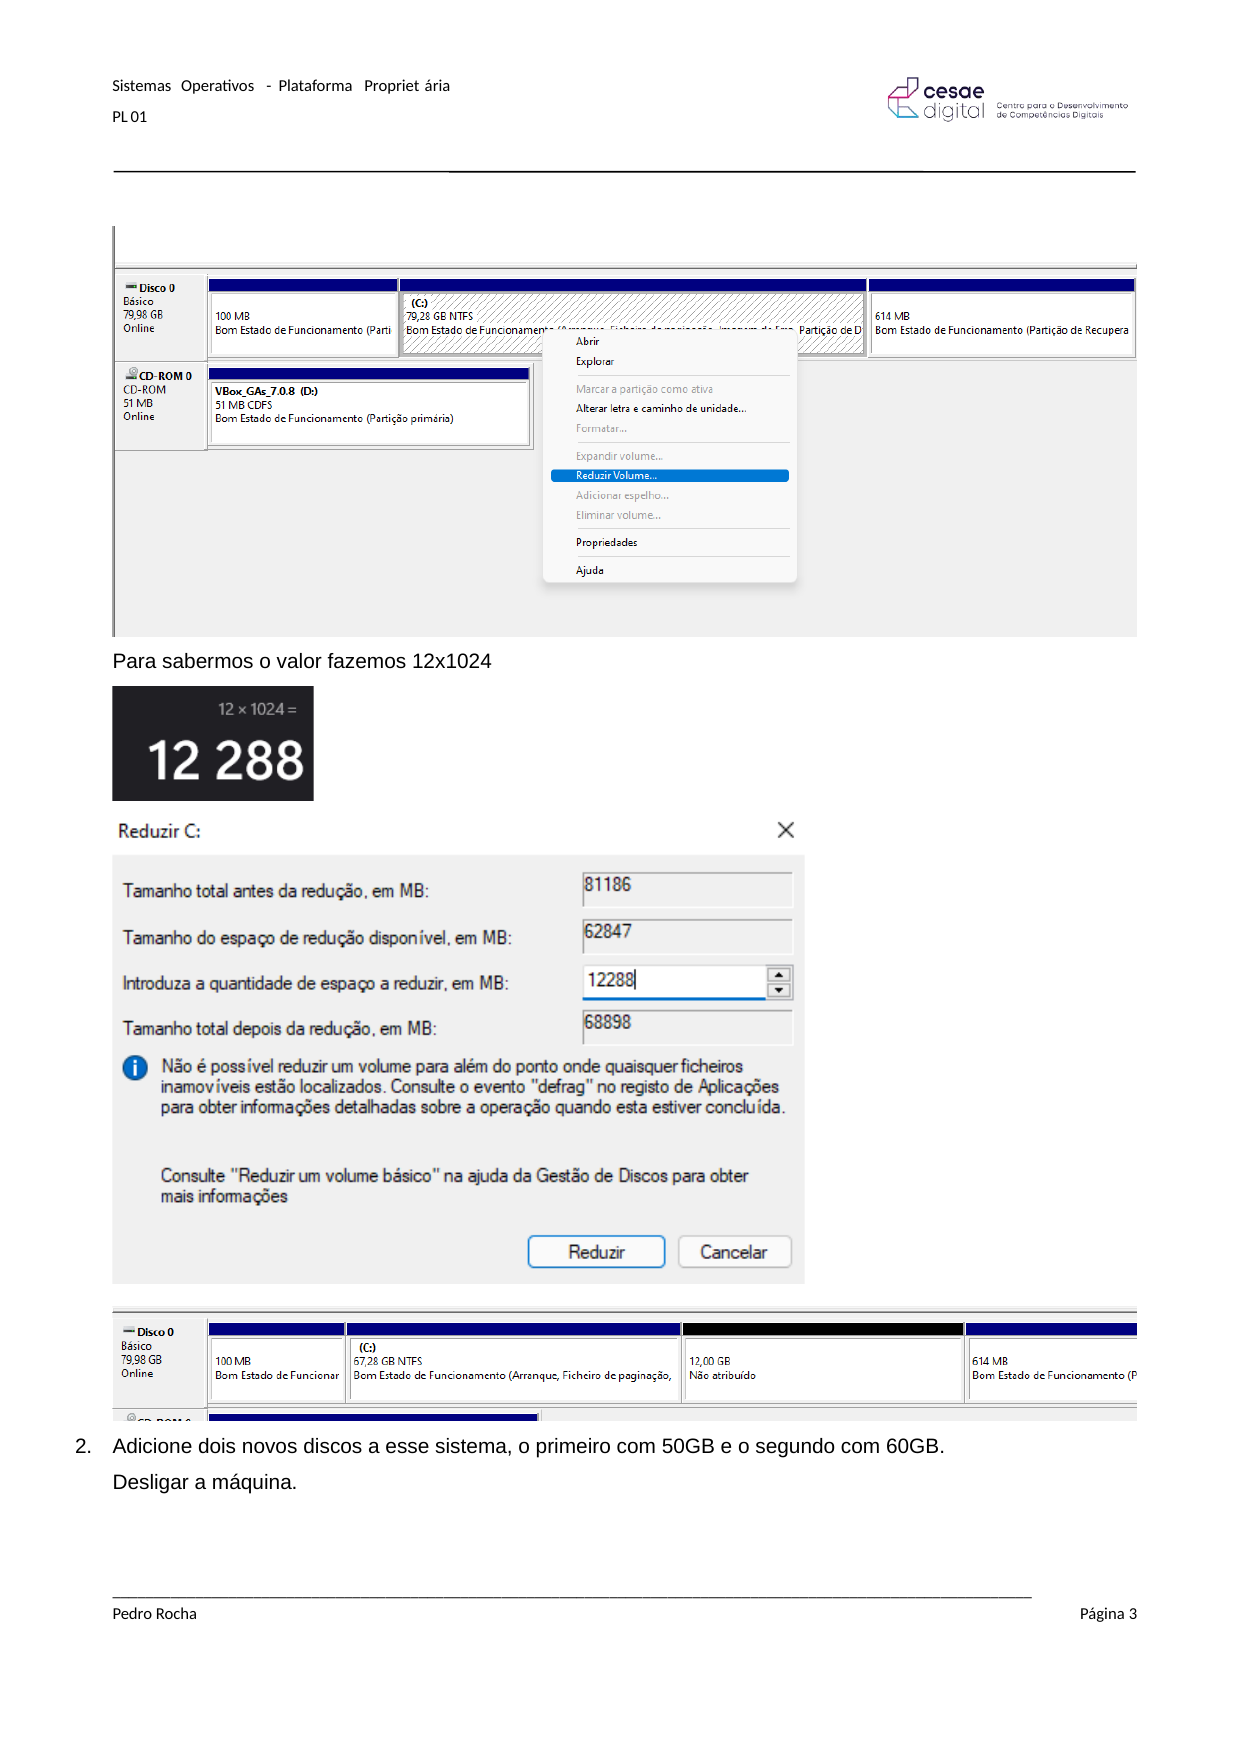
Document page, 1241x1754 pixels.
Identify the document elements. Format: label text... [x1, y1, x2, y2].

list Adicione dois novos discos a esse sistema, o primeiro com 50GB e o segundo com 60GB. [75, 1433, 1137, 1457]
text Desligar a máquina. [112, 1470, 1137, 1494]
text Para sabermos o valor fazemos 12x1024 [112, 649, 1137, 673]
